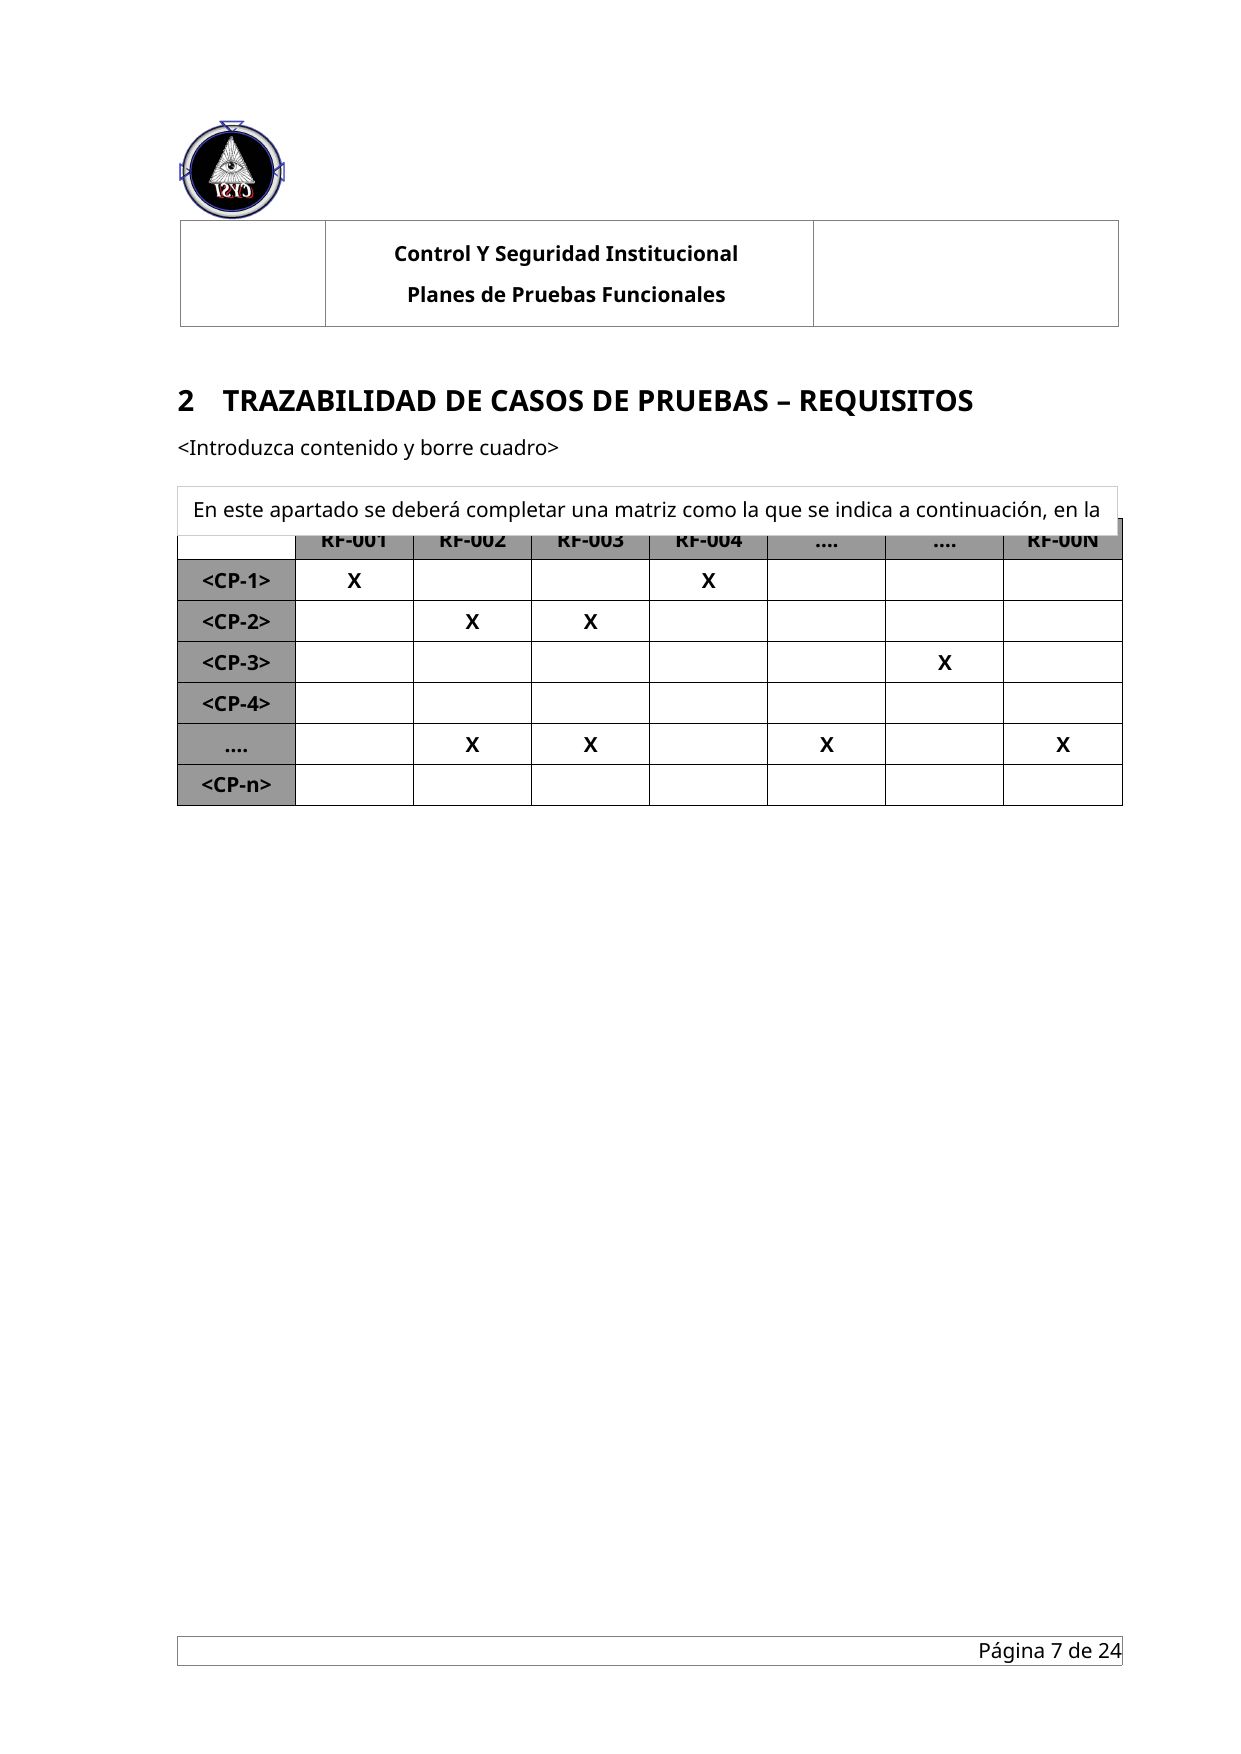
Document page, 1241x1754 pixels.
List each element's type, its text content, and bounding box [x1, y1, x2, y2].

table_header RF-001 [296, 536, 413, 559]
table_cell [414, 765, 531, 805]
table_cell [1004, 642, 1122, 682]
subtitle TRAZABILIDAD DE CASOS DE PRUEBAS – REQUISITOS [177, 381, 1122, 420]
table_cell [650, 601, 767, 641]
table_cell [886, 683, 1003, 723]
table_cell [768, 683, 885, 723]
table_header RF-002 [414, 536, 531, 559]
table_cell <CP-4> [178, 683, 295, 723]
table_cell [532, 560, 649, 600]
table_header …. [886, 536, 1003, 559]
table_cell [650, 724, 767, 764]
table_header …. [768, 536, 885, 559]
table_cell [650, 642, 767, 682]
table_cell …. [178, 724, 295, 764]
table_cell [1004, 560, 1122, 600]
table_cell [414, 642, 531, 682]
table_cell [768, 765, 885, 805]
table_cell X [650, 560, 767, 600]
table_cell [886, 601, 1003, 641]
text En este apartado se deberá completar una matriz como la que se indica a continuación, en la cuál se indicará la correspondencia entre los casos de pruebas definidos, y los requisitos funcionales de la especificación de requisitos. Las filas representan cada uno de los casos de pruebas definidos, y las columnas los requisitos funcionales. Si un caso de prueba se encarga de verificar un requisitos, se tendrá que señalar con una X la casilla correspondiente. [193, 496, 1102, 527]
table_cell X [296, 560, 413, 600]
table_cell <CP-3> [178, 642, 295, 682]
table_cell X [414, 724, 531, 764]
table_cell <CP-2> [178, 601, 295, 641]
table_cell X [886, 642, 1003, 682]
table_header [178, 536, 295, 559]
table_header RF-003 [532, 536, 649, 559]
table_cell [768, 642, 885, 682]
table_cell [886, 765, 1003, 805]
table_cell [414, 560, 531, 600]
table_header RF-004 [650, 536, 767, 559]
table_cell X [414, 601, 531, 641]
table_cell [1004, 765, 1122, 805]
table_cell [650, 765, 767, 805]
table_cell [1004, 683, 1122, 723]
table_cell [414, 683, 531, 723]
table_cell X [532, 601, 649, 641]
table_cell [296, 683, 413, 723]
table_cell [296, 724, 413, 764]
table_cell [768, 601, 885, 641]
table_cell [532, 642, 649, 682]
table_cell [296, 601, 413, 641]
table_cell [886, 560, 1003, 600]
table_cell [650, 683, 767, 723]
table_cell X [768, 724, 885, 764]
table_cell X [532, 724, 649, 764]
table_cell [296, 642, 413, 682]
table_cell <CP-1> [178, 560, 295, 600]
table_header RF-00N [1004, 519, 1122, 559]
table_cell [1004, 601, 1122, 641]
table_cell X [1004, 724, 1122, 764]
table_cell [532, 683, 649, 723]
table_cell [296, 765, 413, 805]
table_cell [886, 724, 1003, 764]
text <Introduzca contenido y borre cuadro> [177, 433, 1122, 461]
table_cell [768, 560, 885, 600]
table_cell [532, 765, 649, 805]
table_cell <CP-n> [178, 765, 295, 805]
